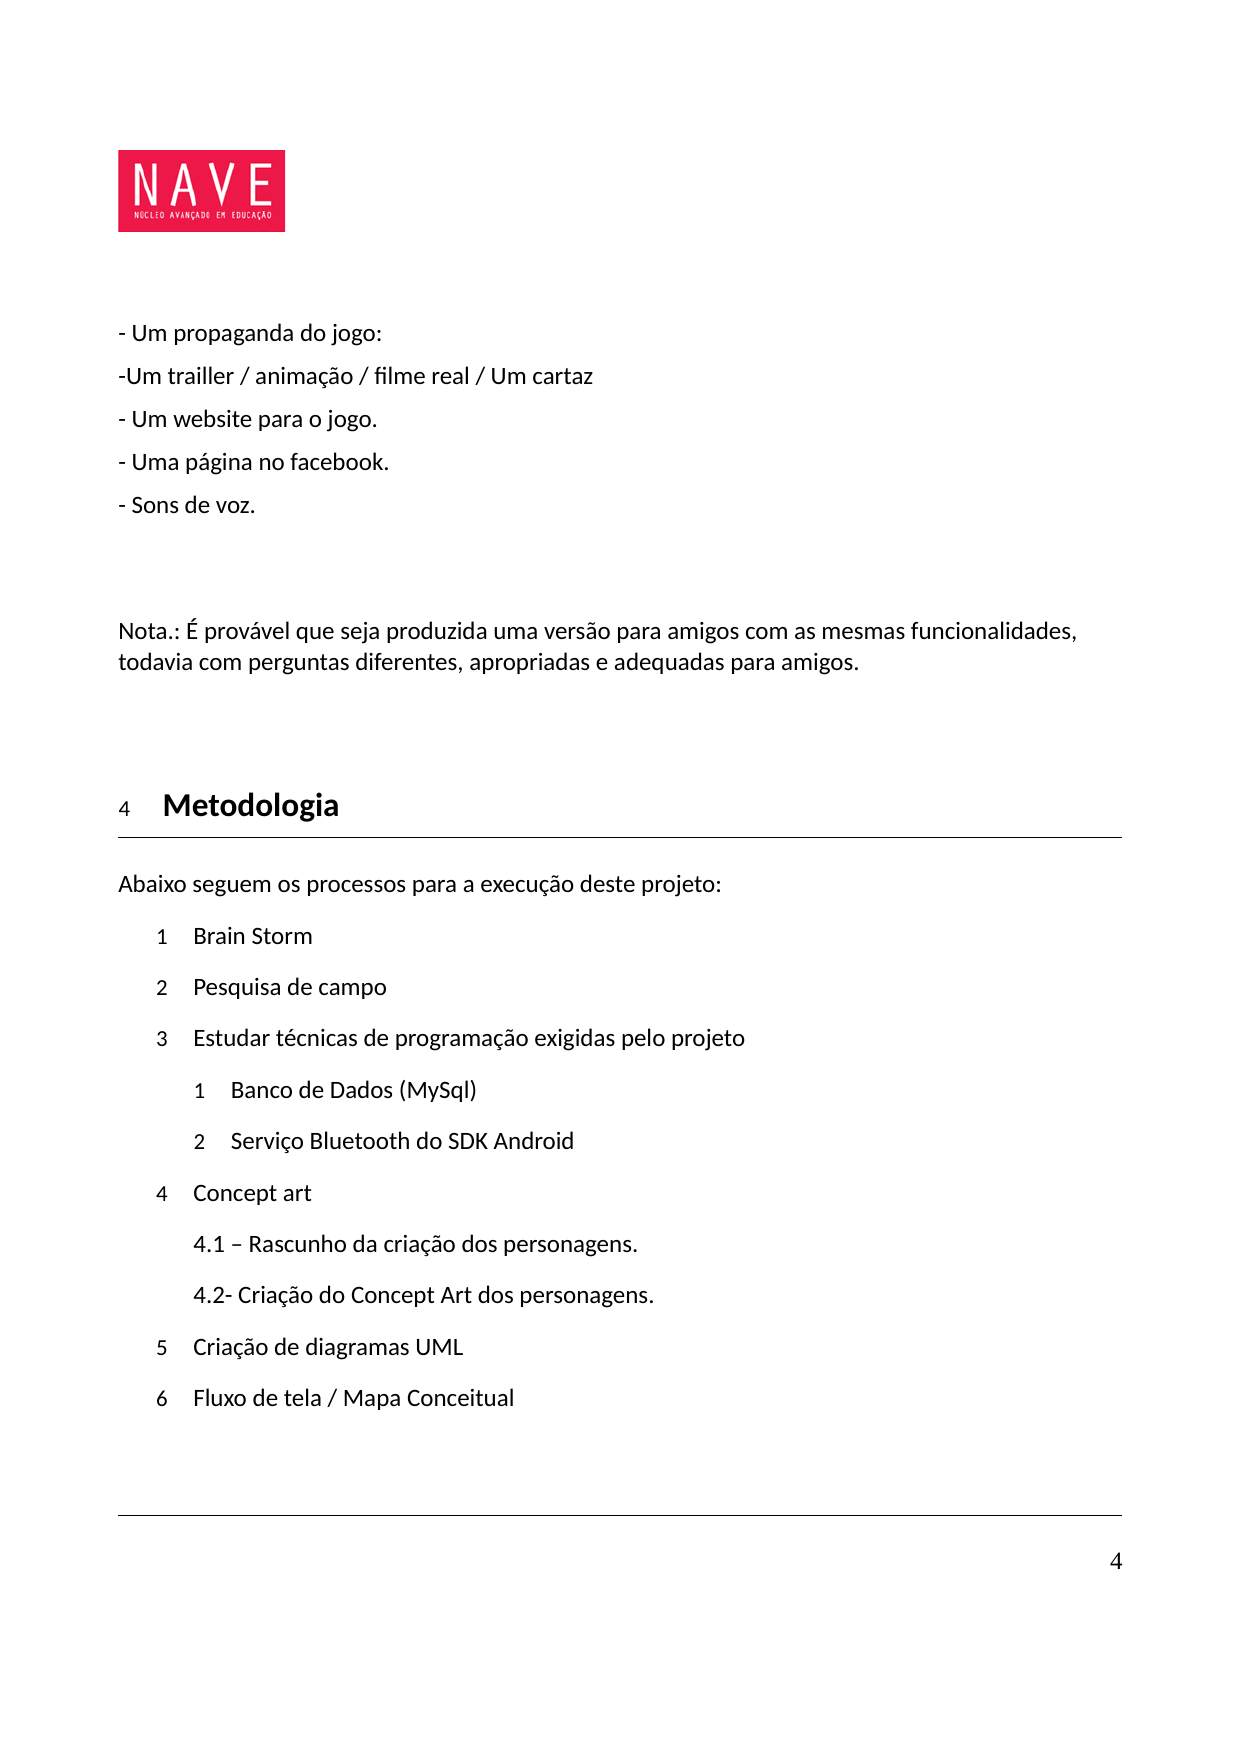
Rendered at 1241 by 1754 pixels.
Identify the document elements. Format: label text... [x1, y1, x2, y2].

text - Um propaganda do jogo: [118, 317, 1122, 348]
text - Sons de voz. [118, 489, 1122, 520]
list Banco de Dados (MySql) [193, 1074, 1122, 1104]
picture [118, 150, 286, 232]
list Metodologia [118, 784, 1122, 824]
text - Um website para o jogo. [118, 403, 1122, 434]
text - Uma página no facebook. [118, 447, 1122, 477]
list Estudar técnicas de programação exigidas pelo projeto [156, 1023, 1122, 1053]
list Fluxo de tela / Mapa Conceitual [156, 1382, 1122, 1413]
list Criação de diagramas UML [156, 1331, 1122, 1361]
text Nota.: É provável que seja produzida uma versão para amigos com as mesmas funcionalidades, todavia com perguntas diferentes, apropriadas e adequadas para amigos. [118, 615, 1122, 676]
list Serviço Bluetooth do SDK Android [193, 1125, 1122, 1156]
list Pesquisa de campo [156, 971, 1122, 1002]
list Concept art [156, 1177, 1122, 1207]
list Brain Storm [156, 920, 1122, 950]
list 4.1 – Rascunho da criação dos personagens. [156, 1228, 1122, 1258]
text Abaixo seguem os processos para a execução deste projeto: [118, 868, 1122, 899]
text -Um trailler / animação / filme real / Um cartaz [118, 361, 1122, 391]
list 4.2- Criação do Concept Art dos personagens. [156, 1279, 1122, 1310]
